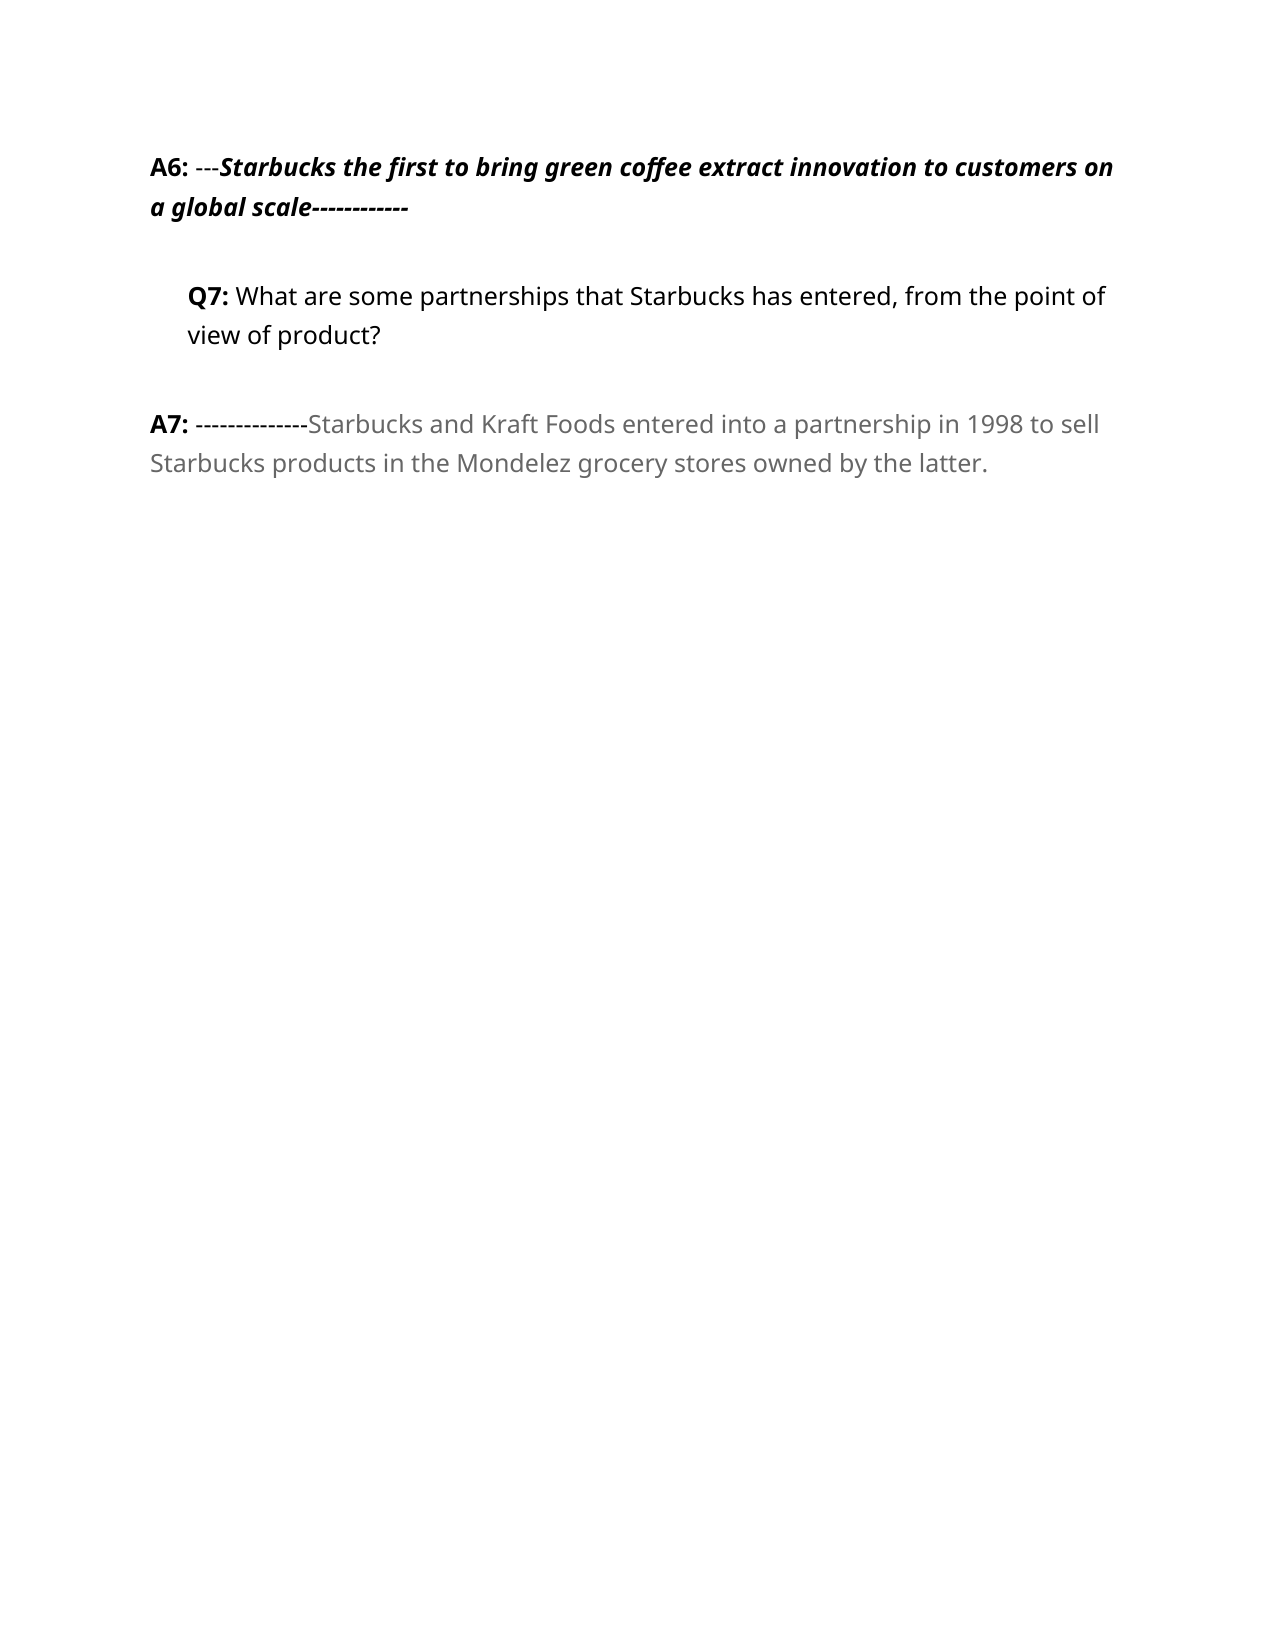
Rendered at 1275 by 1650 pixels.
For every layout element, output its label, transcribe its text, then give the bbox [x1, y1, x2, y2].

text Q7: What are some partnerships that Starbucks has entered, from the point of view of product? [187, 278, 1125, 352]
text A7: --------------Starbucks and Kraft Foods entered into a partnership in 1998 to sell Starbucks products in the Mondelez grocery stores owned by the latter. [150, 407, 1125, 480]
text A6: ---Starbucks the first to bring green coffee extract innovation to customers on a global scale------------ [150, 150, 1125, 223]
